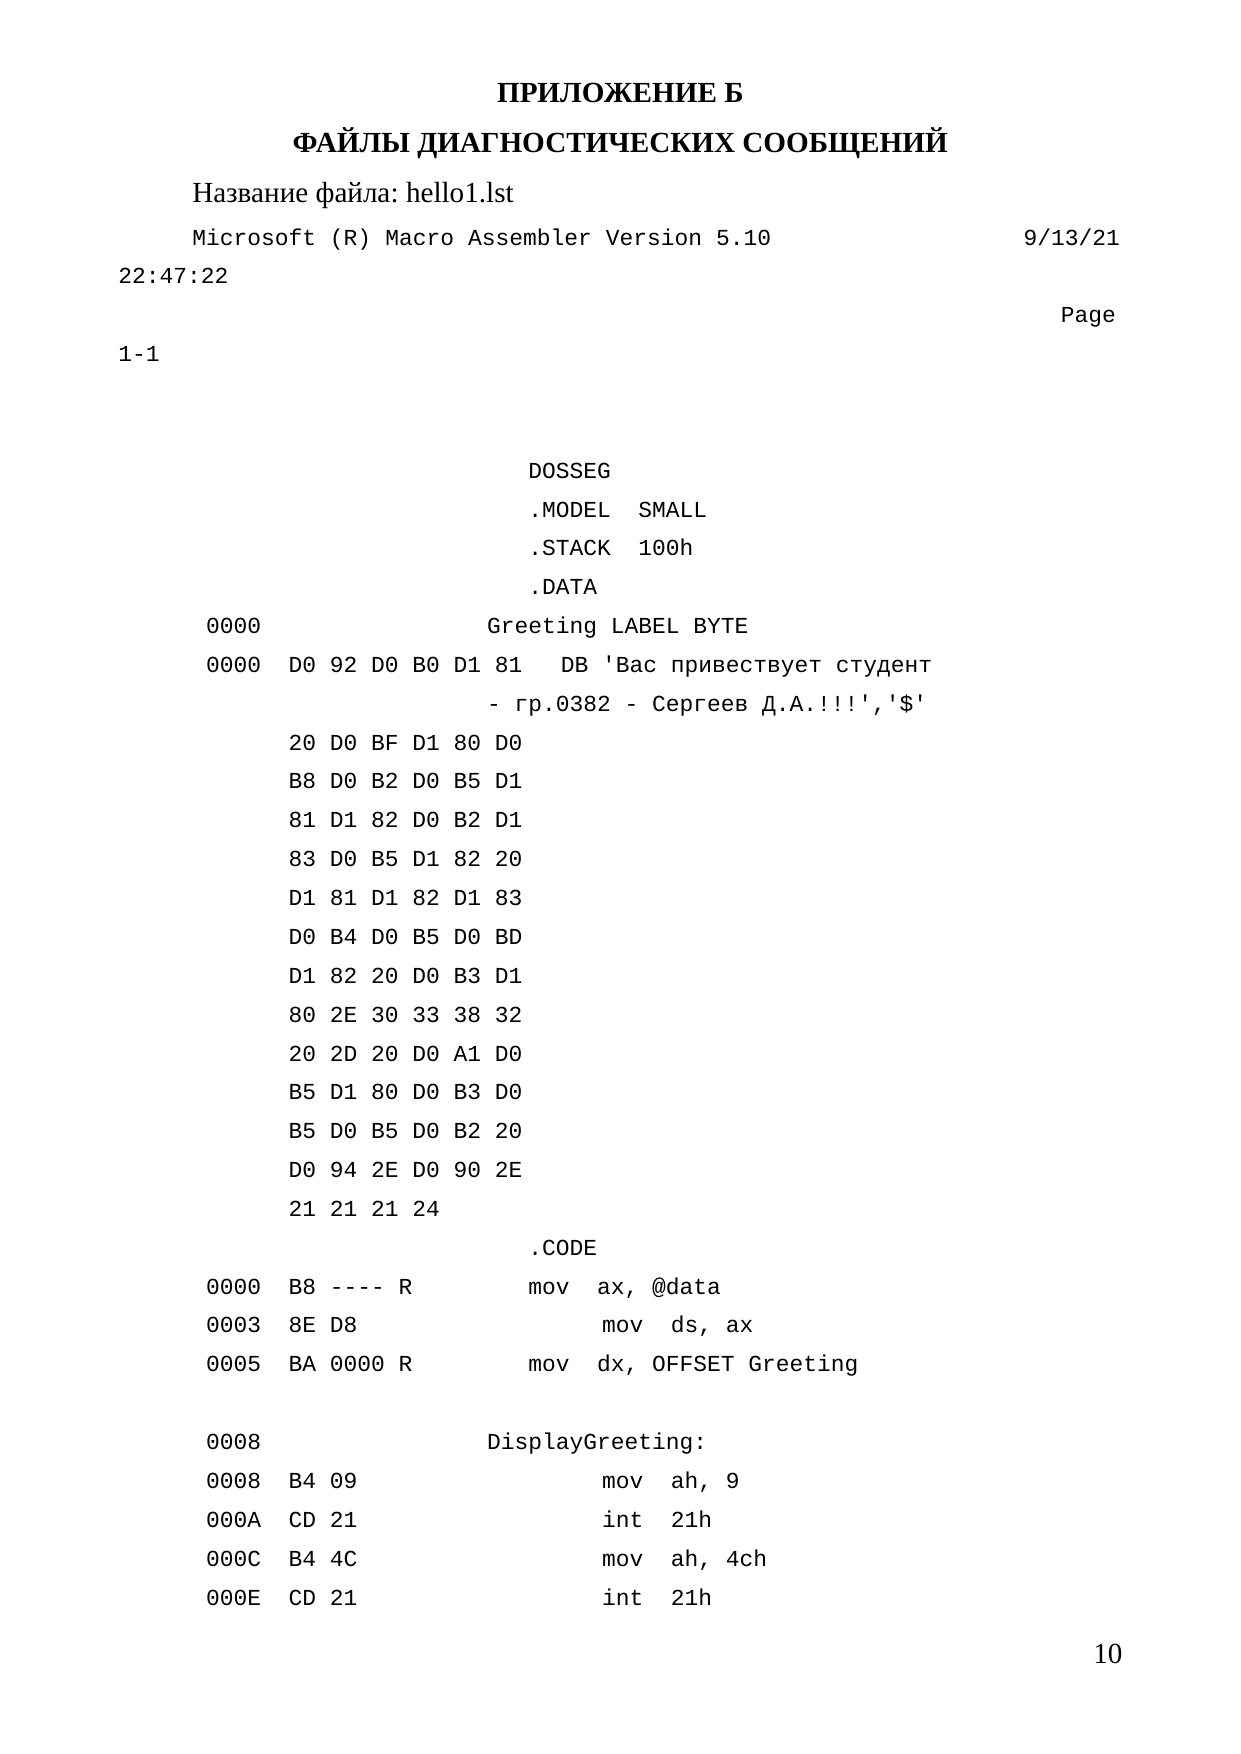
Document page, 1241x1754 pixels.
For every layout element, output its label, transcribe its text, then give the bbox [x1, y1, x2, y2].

text 0008 B4 09 mov ah, 9 [118, 1469, 1122, 1495]
text D0 94 2E D0 90 2E [118, 1158, 1122, 1184]
text D1 81 D1 82 D1 83 [118, 886, 1122, 912]
text .STACK 100h [118, 537, 1122, 563]
text 80 2E 30 33 38 32 [118, 1003, 1122, 1029]
text 0000 B8 ---- R mov ax, @data [118, 1275, 1122, 1301]
text 0008 DisplayGreeting: [118, 1430, 1122, 1456]
text Microsoft (R) Macro Assembler Version 5.10 9/13/21 22:47:22 [118, 226, 1122, 291]
text 21 21 21 24 [118, 1197, 1122, 1223]
text Название файла: hello1.lst [118, 176, 1122, 209]
text .DATA [118, 576, 1122, 602]
text .MODEL SMALL [118, 498, 1122, 524]
text .CODE [118, 1236, 1122, 1262]
text 0000 Greeting LABEL BYTE [118, 614, 1122, 640]
text 000A CD 21 int 21h [118, 1508, 1122, 1534]
text D0 B4 D0 B5 D0 BD [118, 925, 1122, 951]
subtitle Приложение Б Файлы диагностических сообщений [118, 75, 1122, 159]
text 20 2D 20 D0 A1 D0 [118, 1042, 1122, 1068]
text 0003 8E D8 mov ds, ax [118, 1314, 1122, 1340]
text 000C B4 4C mov ah, 4ch [118, 1547, 1122, 1573]
text 81 D1 82 D0 B2 D1 [118, 809, 1122, 835]
text B8 D0 B2 D0 B5 D1 [118, 770, 1122, 796]
text B5 D0 B5 D0 B2 20 [118, 1119, 1122, 1146]
text B5 D1 80 D0 B3 D0 [118, 1081, 1122, 1107]
text 000E CD 21 int 21h [118, 1586, 1122, 1612]
text - гр.0382 - Сергеев Д.А.!!!','$' [118, 692, 1122, 718]
text DOSSEG [118, 459, 1122, 485]
text Page 1-1 [118, 304, 1122, 368]
text D1 82 20 D0 B3 D1 [118, 964, 1122, 990]
text 83 D0 B5 D1 82 20 [118, 848, 1122, 873]
text 0000 D0 92 D0 B0 D1 81 DB 'Вас привествует студент [118, 653, 1122, 679]
text 20 D0 BF D1 80 D0 [118, 731, 1122, 757]
text 0005 BA 0000 R mov dx, OFFSET Greeting [118, 1353, 1122, 1379]
